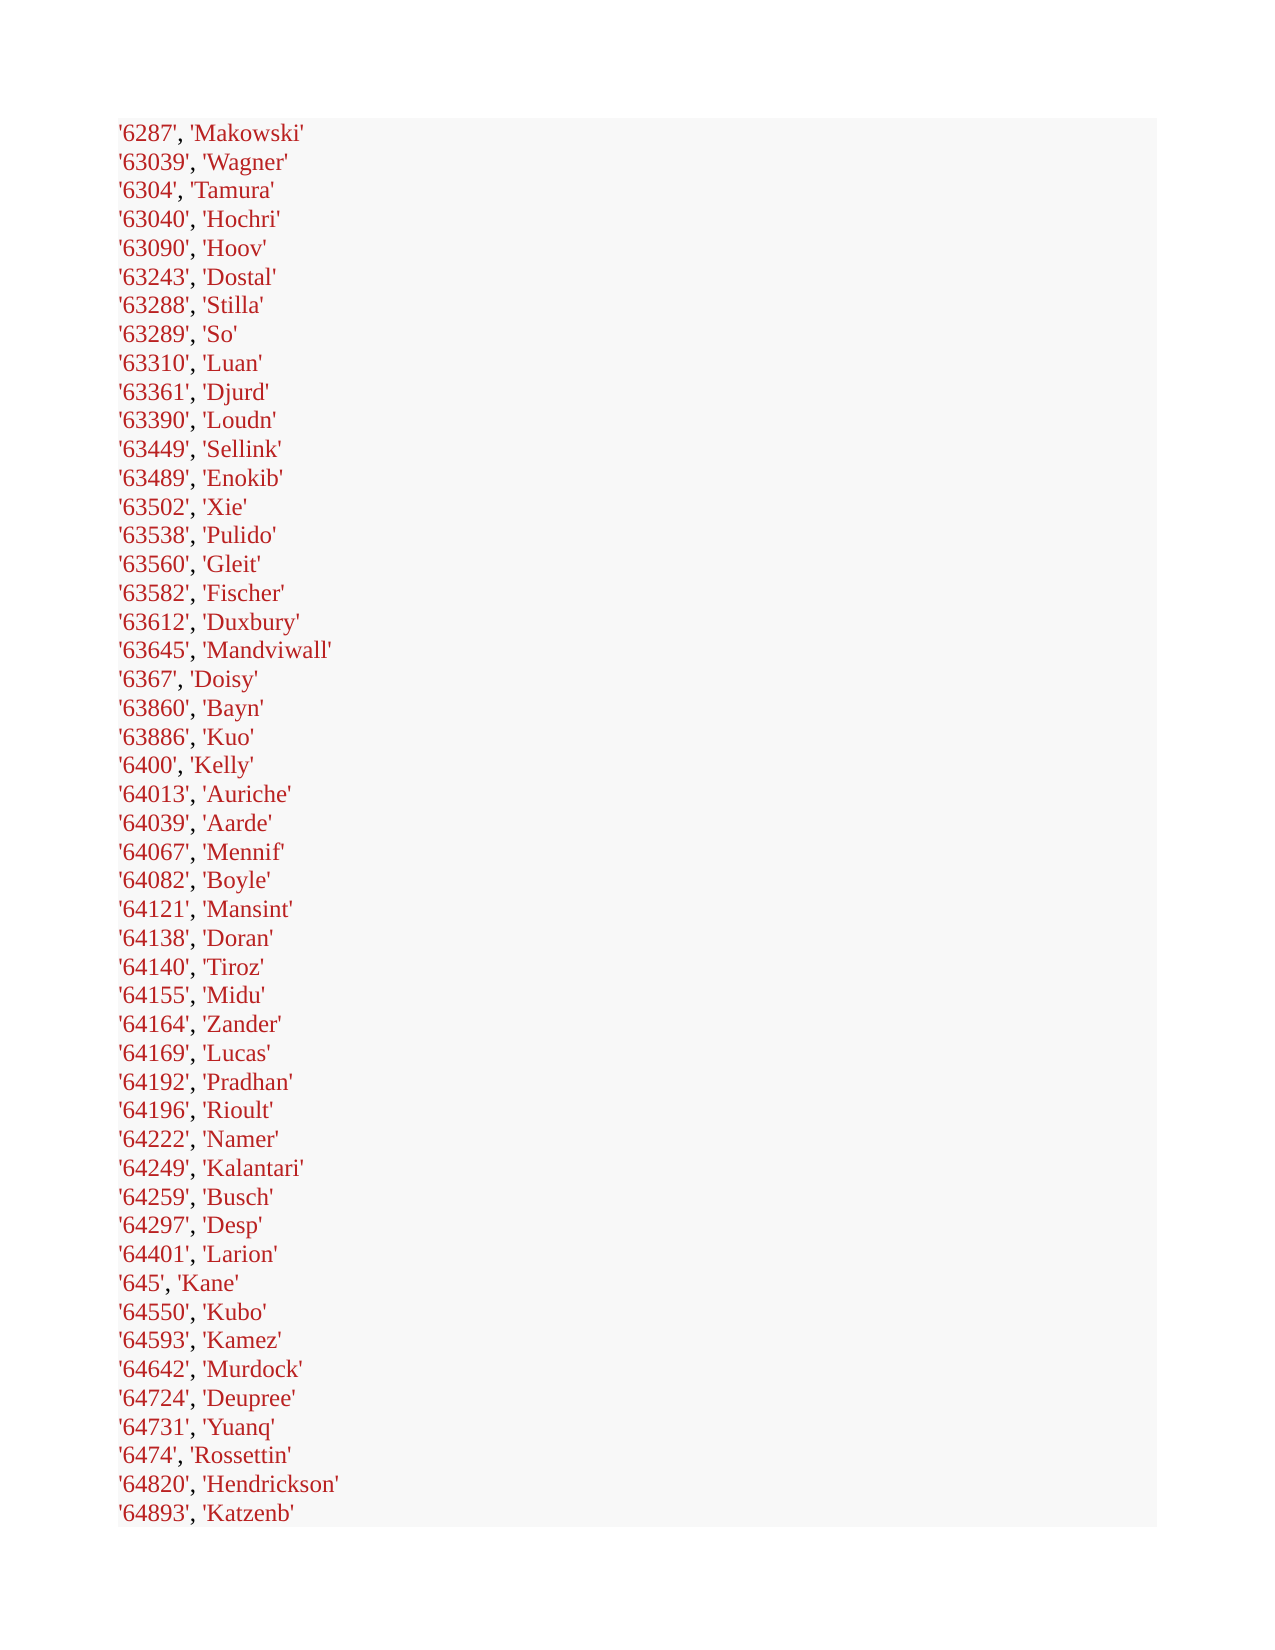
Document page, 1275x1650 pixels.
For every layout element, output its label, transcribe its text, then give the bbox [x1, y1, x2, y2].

text '64401', 'Larion' [118, 1239, 1157, 1268]
text '63538', 'Pulido' [118, 521, 1157, 549]
text '64121', 'Mansint' [118, 894, 1157, 923]
text '63612', 'Duxbury' [118, 607, 1157, 636]
text '6287', 'Makowski' [118, 118, 1157, 147]
text '64192', 'Pradhan' [118, 1067, 1157, 1096]
text '63560', 'Gleit' [118, 549, 1157, 578]
text '64222', 'Namer' [118, 1124, 1157, 1153]
text '64013', 'Auriche' [118, 779, 1157, 808]
text '64164', 'Zander' [118, 1009, 1157, 1038]
text '64731', 'Yuanq' [118, 1412, 1157, 1441]
text '63039', 'Wagner' [118, 147, 1157, 176]
text '63860', 'Bayn' [118, 693, 1157, 722]
text '64259', 'Busch' [118, 1182, 1157, 1211]
text '64196', 'Rioult' [118, 1096, 1157, 1124]
text '63582', 'Fischer' [118, 578, 1157, 607]
text '63040', 'Hochri' [118, 204, 1157, 233]
text '63090', 'Hoov' [118, 233, 1157, 262]
text '645', 'Kane' [118, 1268, 1157, 1297]
text '64550', 'Kubo' [118, 1297, 1157, 1326]
text '64082', 'Boyle' [118, 866, 1157, 894]
text '64155', 'Midu' [118, 981, 1157, 1009]
text '63449', 'Sellink' [118, 434, 1157, 463]
text '63310', 'Luan' [118, 348, 1157, 377]
text '63289', 'So' [118, 319, 1157, 348]
text '64642', 'Murdock' [118, 1354, 1157, 1383]
text '64140', 'Tiroz' [118, 952, 1157, 981]
text '64067', 'Mennif' [118, 837, 1157, 866]
text '64593', 'Kamez' [118, 1326, 1157, 1354]
text '64169', 'Lucas' [118, 1038, 1157, 1067]
text '63489', 'Enokib' [118, 463, 1157, 492]
text '64039', 'Aarde' [118, 808, 1157, 837]
text '6474', 'Rossettin' [118, 1441, 1157, 1469]
text '64138', 'Doran' [118, 923, 1157, 952]
text '6304', 'Tamura' [118, 176, 1157, 204]
text '64249', 'Kalantari' [118, 1153, 1157, 1182]
text '6400', 'Kelly' [118, 751, 1157, 779]
text '64820', 'Hendrickson' [118, 1469, 1157, 1498]
text '63502', 'Xie' [118, 492, 1157, 521]
text '63361', 'Djurd' [118, 377, 1157, 406]
text '63886', 'Kuo' [118, 722, 1157, 751]
text '64893', 'Katzenb' [118, 1498, 1157, 1527]
text '63390', 'Loudn' [118, 406, 1157, 434]
text '6367', 'Doisy' [118, 664, 1157, 693]
text '63243', 'Dostal' [118, 262, 1157, 291]
text '63645', 'Mandviwall' [118, 636, 1157, 664]
text '64724', 'Deupree' [118, 1383, 1157, 1412]
text '64297', 'Desp' [118, 1211, 1157, 1239]
text '63288', 'Stilla' [118, 291, 1157, 319]
